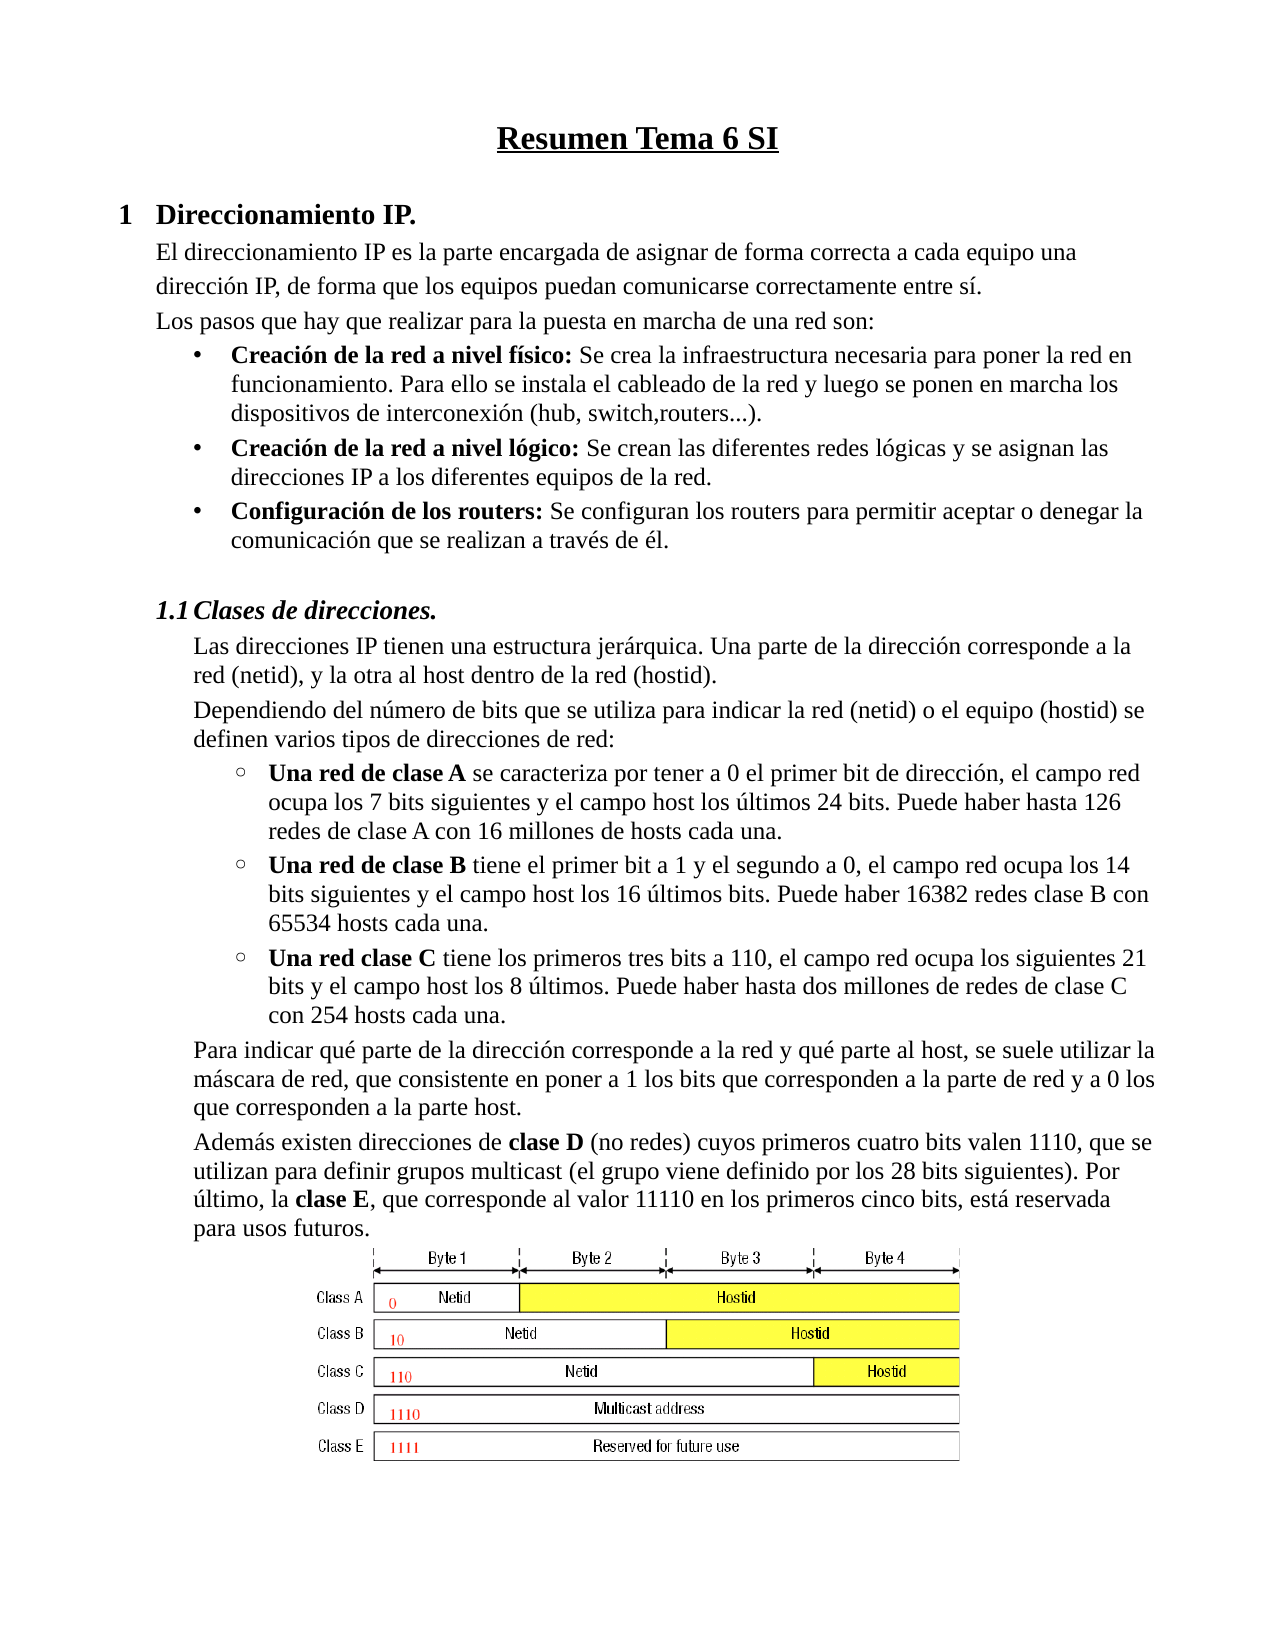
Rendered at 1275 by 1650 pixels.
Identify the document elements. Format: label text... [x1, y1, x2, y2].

picture [315, 1248, 960, 1461]
list Configuración de los routers: Se configuran los routers para permitir aceptar o denegar la comunicación que se realizan a través de él. [193, 496, 1157, 554]
list Direccionamiento IP. [118, 197, 1157, 231]
list Los pasos que hay que realizar para la puesta en marcha de una red son: [118, 306, 1157, 335]
list Una red clase C tiene los primeros tres bits a 110, el campo red ocupa los siguientes 21 bits y el campo host los 8 últimos. Puede haber hasta dos millones de redes de clase C con 254 hosts cada una. [231, 943, 1157, 1029]
list Creación de la red a nivel físico: Se crea la infraestructura necesaria para poner la red en funcionamiento. Para ello se instala el cableado de la red y luego se ponen en marcha los dispositivos de interconexión (hub, switch,routers...). [193, 341, 1157, 427]
list Una red de clase B tiene el primer bit a 1 y el segundo a 0, el campo red ocupa los 14 bits siguientes y el campo host los 16 últimos bits. Puede haber 16382 redes clase B con 65534 hosts cada una. [231, 851, 1157, 937]
list Para indicar qué parte de la dirección corresponde a la red y qué parte al host, se suele utilizar la máscara de red, que consistente en poner a 1 los bits que corresponden a la parte de red y a 0 los que corresponden a la parte host. [156, 1035, 1157, 1121]
list Clases de direcciones. [156, 594, 1157, 626]
list Las direcciones IP tienen una estructura jerárquica. Una parte de la dirección corresponde a la red (netid), y la otra al host dentro de la red (hostid). [156, 631, 1157, 689]
list Además existen direcciones de clase D (no redes) cuyos primeros cuatro bits valen 1110, que se utilizan para definir grupos multicast (el grupo viene definido por los 28 bits siguientes). Por último, la clase E, que corresponde al valor 11110 en los primeros cinco bits, está reservada para usos futuros. [156, 1127, 1157, 1242]
list Una red de clase A se caracteriza por tener a 0 el primer bit de dirección, el campo red ocupa los 7 bits siguientes y el campo host los últimos 24 bits. Puede haber hasta 126 redes de clase A con 16 millones de hosts cada una. [231, 758, 1157, 844]
list dirección IP, de forma que los equipos puedan comunicarse correctamente entre sí. [118, 271, 1157, 300]
list Dependiendo del número de bits que se utiliza para indicar la red (netid) o el equipo (hostid) se definen varios tipos de direcciones de red: [156, 695, 1157, 752]
text Resumen Tema 6 SI [118, 118, 1157, 156]
list El direccionamiento IP es la parte encargada de asignar de forma correcta a cada equipo una [118, 237, 1157, 265]
list Creación de la red a nivel lógico: Se crean las diferentes redes lógicas y se asignan las direcciones IP a los diferentes equipos de la red. [193, 433, 1157, 490]
